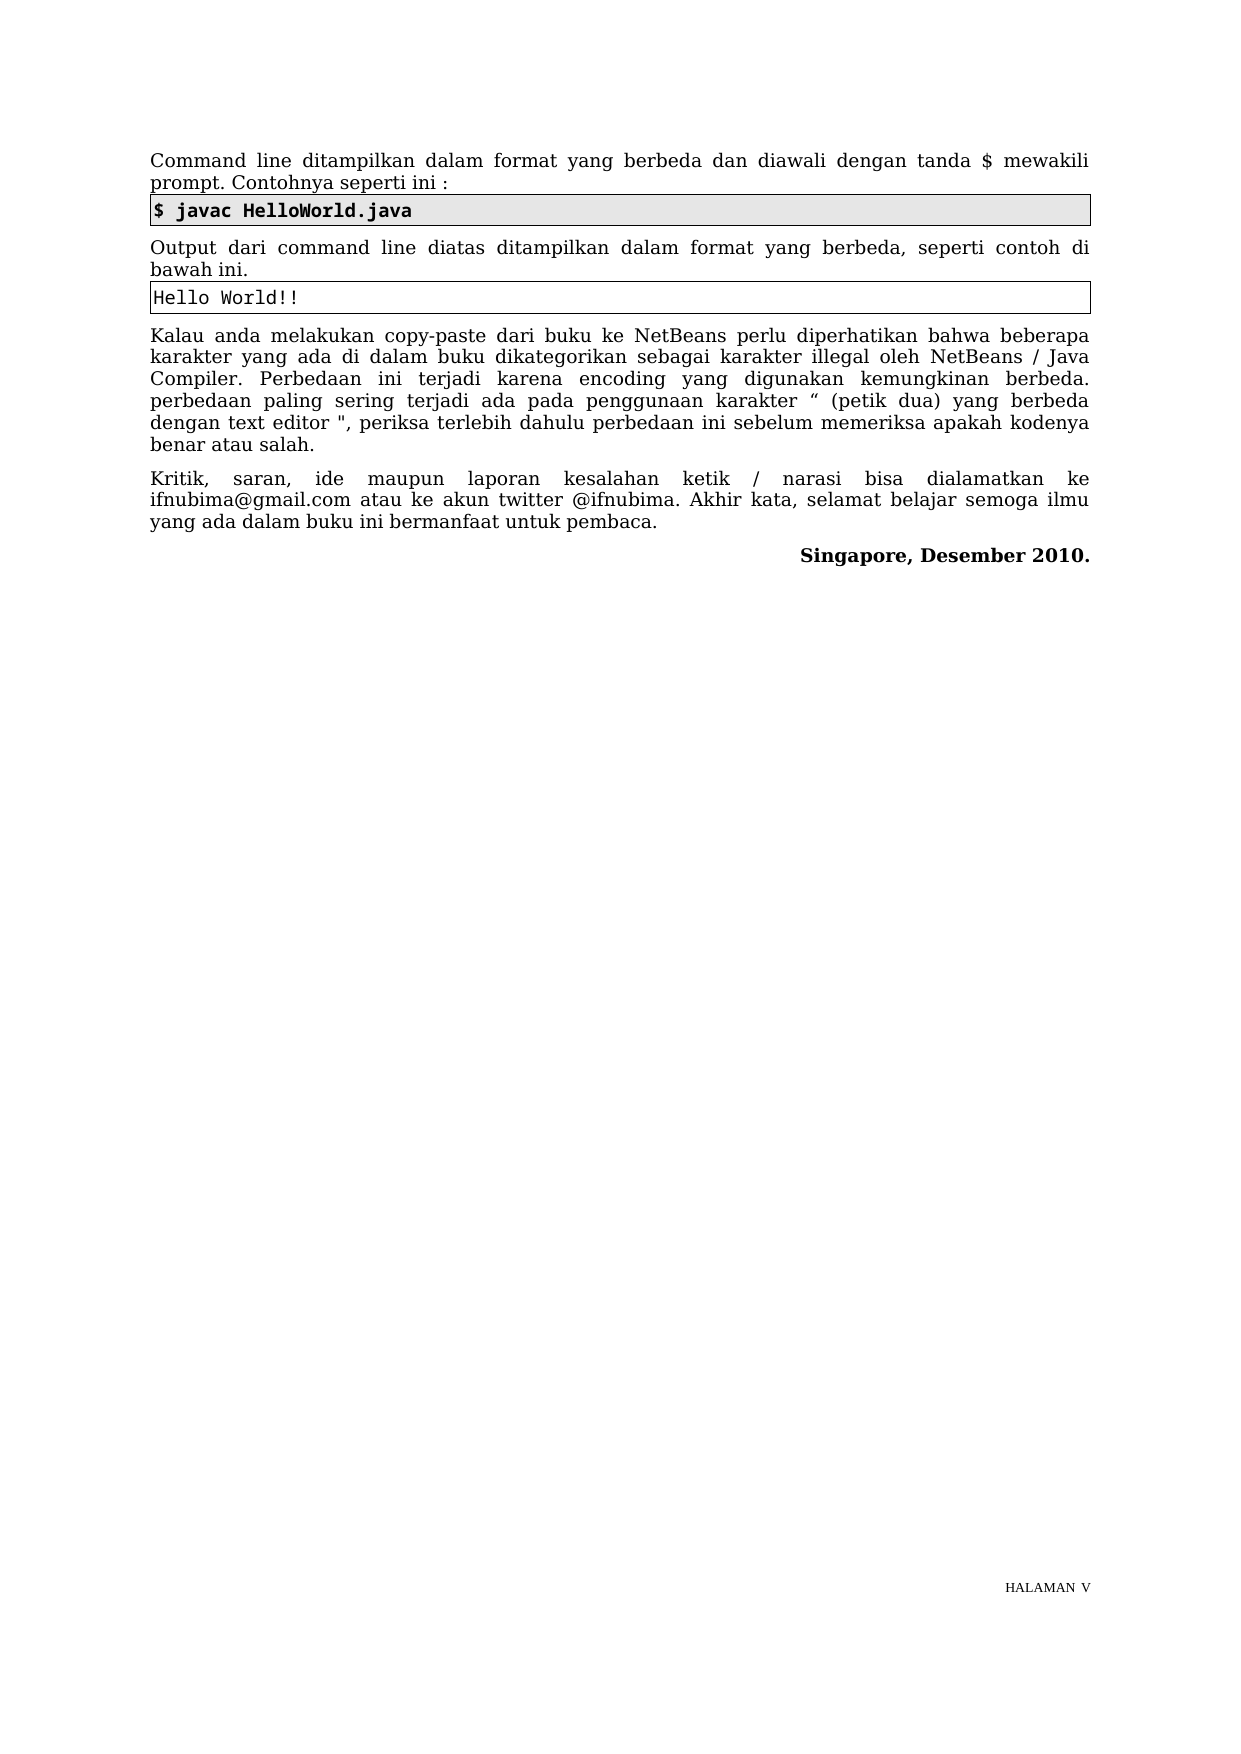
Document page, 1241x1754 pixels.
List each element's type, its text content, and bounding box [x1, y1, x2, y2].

text Command line ditampilkan dalam format yang berbeda dan diawali dengan tanda $ mewakili prompt. Contohnya seperti ini : [150, 150, 1091, 194]
text Kalau anda melakukan copy-paste dari buku ke NetBeans perlu diperhatikan bahwa beberapa karakter yang ada di dalam buku dikategorikan sebagai karakter illegal oleh NetBeans / Java Compiler. Perbedaan ini terjadi karena encoding yang digunakan kemungkinan berbeda. perbedaan paling sering terjadi ada pada penggunaan karakter “ (petik dua) yang berbeda dengan text editor ", periksa terlebih dahulu perbedaan ini sebelum memeriksa apakah kodenya benar atau salah. [150, 324, 1091, 456]
text Kritik, saran, ide maupun laporan kesalahan ketik / narasi bisa dialamatkan ke ifnubima@gmail.com atau ke akun twitter @ifnubima. Akhir kata, selamat belajar semoga ilmu yang ada dalam buku ini bermanfaat untuk pembaca. [150, 468, 1091, 533]
text Output dari command line diatas ditampilkan dalam format yang berbeda, seperti contoh di bawah ini. [150, 237, 1091, 281]
text $ javac HelloWorld.java [151, 195, 1090, 225]
text Hello World!! [151, 282, 1090, 313]
text Singapore, Desember 2010. [150, 545, 1091, 567]
